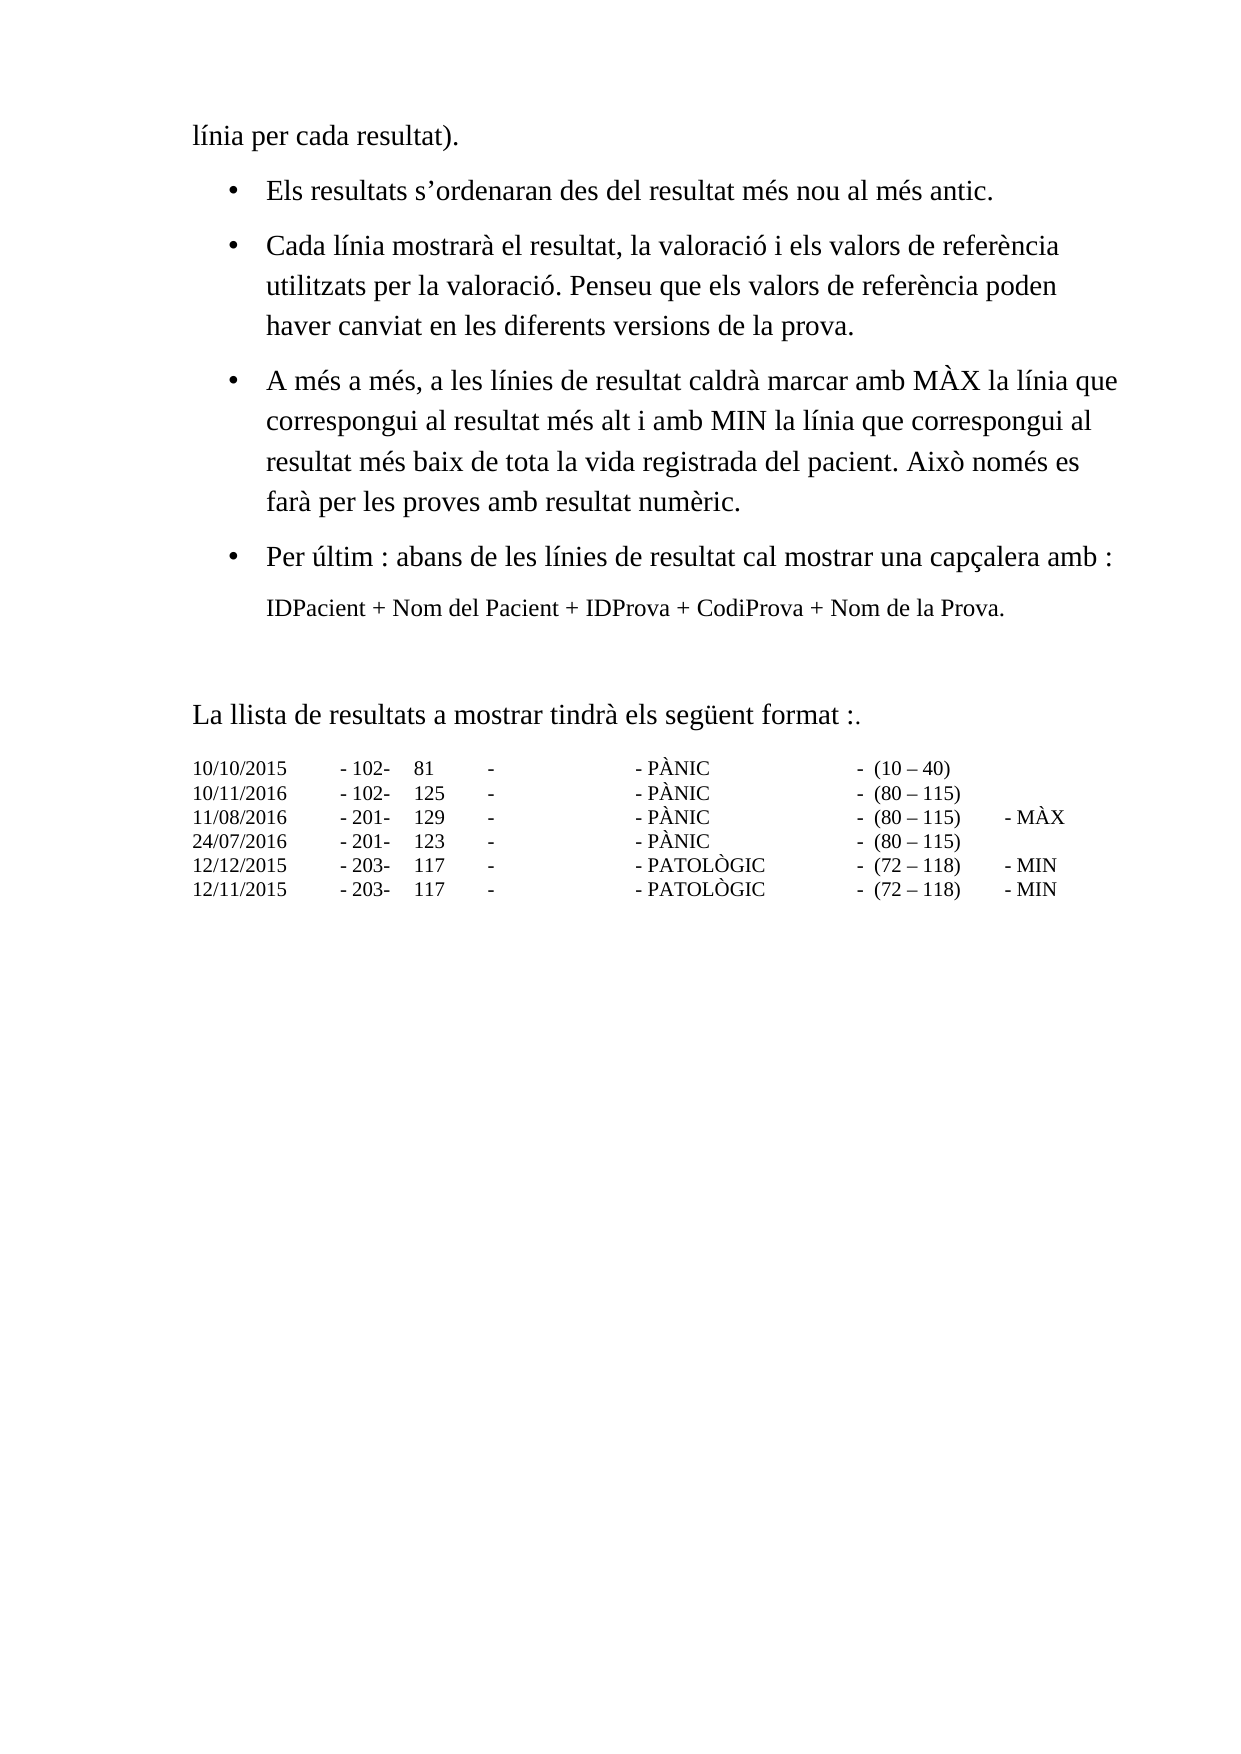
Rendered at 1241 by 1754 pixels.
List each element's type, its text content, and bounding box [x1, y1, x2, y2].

text 10/10/2015 - 102- 81 - - PÀNIC - (10 – 40) [118, 752, 1122, 781]
text 12/11/2015 - 203- 117 - - PATOLÒGIC - (72 – 118) - MIN [118, 877, 1122, 901]
list A més a més, a les línies de resultat caldrà marcar amb MÀX la línia que correspongui al resultat més alt i amb MIN la línia que correspongui al resultat més baix de tota la vida registrada del pacient. Això només es farà per les proves amb resultat numèric. [228, 363, 1122, 517]
text 10/11/2016 - 102- 125 - - PÀNIC - (80 – 115) [118, 781, 1122, 805]
text IDPacient + Nom del Pacient + IDProva + CodiProva + Nom de la Prova. [192, 593, 1122, 622]
text línia per cada resultat). [192, 118, 1122, 152]
list Cada línia mostrarà el resultat, la valoració i els valors de referència utilitzats per la valoració. Penseu que els valors de referència poden haver canviat en les diferents versions de la prova. [228, 228, 1122, 342]
list Per últim : abans de les línies de resultat cal mostrar una capçalera amb : [228, 539, 1122, 572]
text La llista de resultats a mostrar tindrà els següent format :. [192, 697, 1122, 731]
list Els resultats s’ordenaran des del resultat més nou al més antic. [228, 173, 1122, 207]
text 11/08/2016 - 201- 129 - - PÀNIC - (80 – 115) - MÀX [118, 805, 1122, 829]
text 24/07/2016 - 201- 123 - - PÀNIC - (80 – 115) [118, 829, 1122, 853]
text 12/12/2015 - 203- 117 - - PATOLÒGIC - (72 – 118) - MIN [118, 853, 1122, 877]
